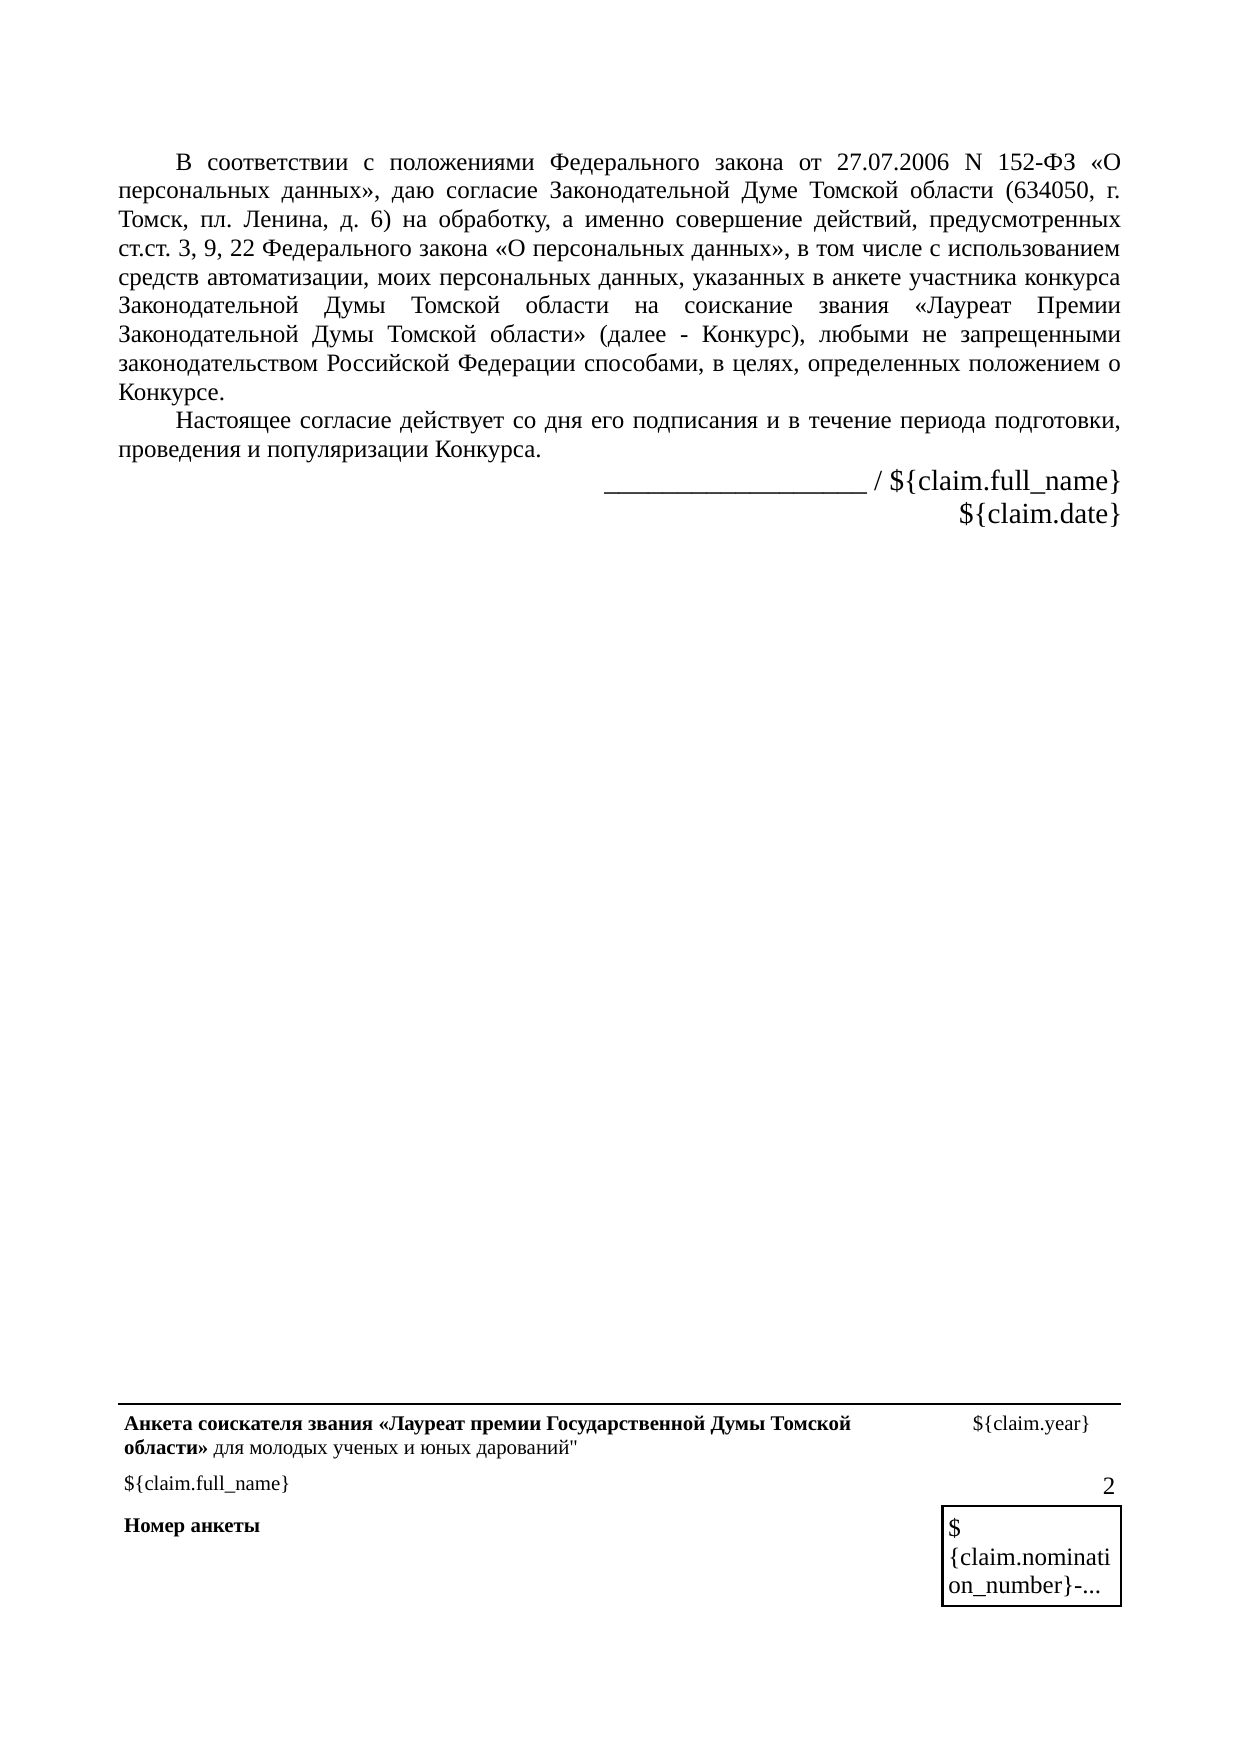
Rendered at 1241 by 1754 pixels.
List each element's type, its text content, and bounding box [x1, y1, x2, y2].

text __________________ / ${claim.full_name} [118, 463, 1122, 497]
text В соответствии с положениями Федерального закона от 27.07.2006 N 152-ФЗ «О персональных данных», даю согласие Законодательной Думе Томской области (634050, г. Томск, пл. Ленина, д. 6) на обработку, а именно совершение действий, предусмотренных ст.ст. 3, 9, 22 Федерального закона «О персональных данных», в том числе с использованием средств автоматизации, моих персональных данных, указанных в анкете участника конкурса Законодательной Думы Томской области на соискание звания «Лауреат Премии Законодательной Думы Томской области» (далее - Конкурс), любыми не запрещенными законодательством Российской Федерации способами, в целях, определенных положением о Конкурсе. [118, 147, 1122, 406]
text Настоящее согласие действует со дня его подписания и в течение периода подготовки, проведения и популяризации Конкурса. [118, 406, 1122, 463]
text ${claim.date} [419, 497, 1122, 530]
